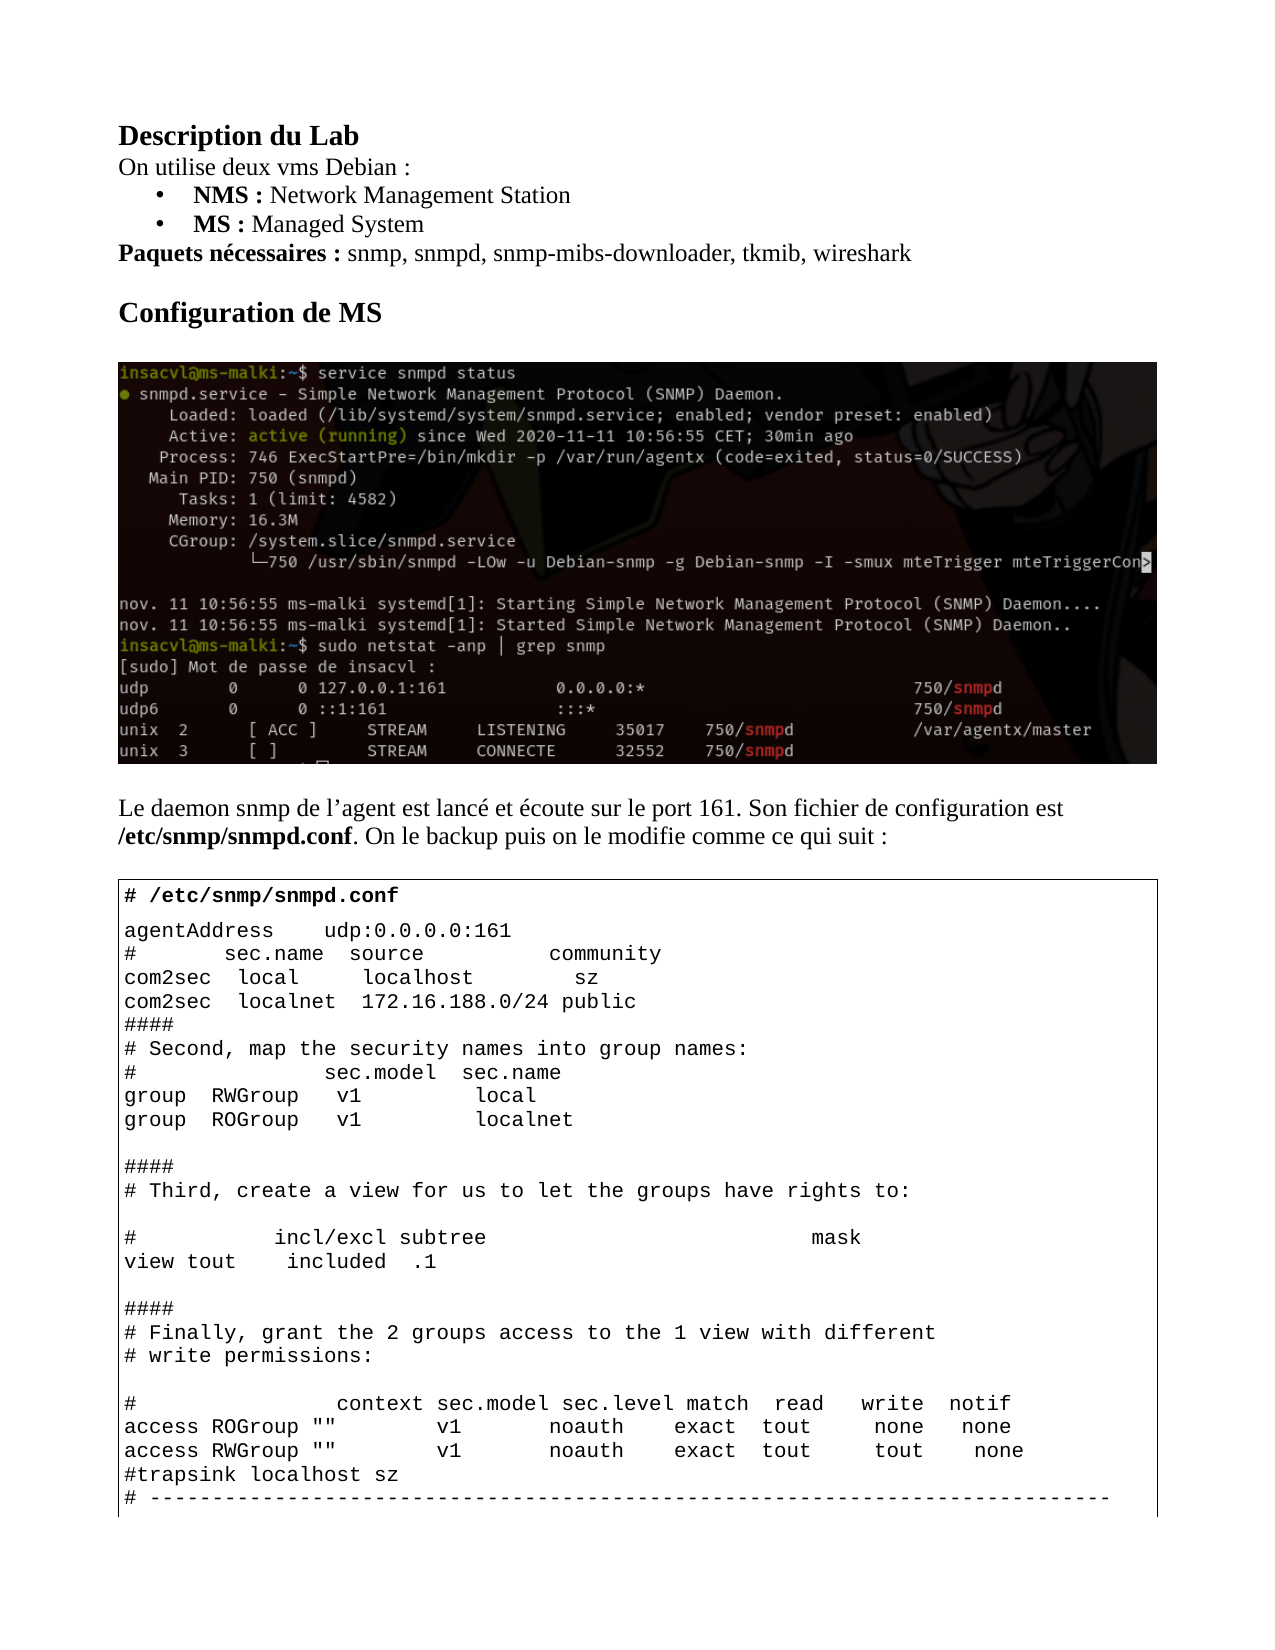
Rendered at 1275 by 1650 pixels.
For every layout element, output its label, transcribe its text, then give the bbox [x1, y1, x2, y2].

text Paquets nécessaires : snmp, snmpd, snmp-mibs-downloader, tkmib, wireshark [118, 238, 1157, 267]
text Description du Lab [118, 118, 1157, 152]
picture [118, 362, 1157, 764]
text On utilise deux vms Debian : [118, 152, 1157, 180]
text Configuration de MS [118, 295, 1157, 329]
text Le daemon snmp de l’agent est lancé et écoute sur le port 161. Son fichier de configuration est /etc/snmp/snmpd.conf. On le backup puis on le modifie comme ce qui suit : [118, 793, 1157, 850]
table_cell agentAddress udp:0.0.0.0:161 # sec.name source community com2sec local localhost sz com2sec localnet 172.16.188.0/24 public #### # Second, map the security names into group names: # sec.model sec.name group RWGroup v1 local group ROGroup v1 localnet #### # Third, create a view for us to let the groups have rights to: # incl/excl subtree mask view tout included .1 #### # Finally, grant the 2 groups access to the 1 view with different # write permissions: # context sec.model sec.level match read write notif access ROGroup "" v1 noauth exact tout none none access RWGroup "" v1 noauth exact tout tout none #trapsink localhost sz # [119, 914, 1157, 1517]
list NMS : Network Management Station [156, 180, 1157, 209]
list MS : Managed System [156, 209, 1157, 238]
table_header # /etc/snmp/snmpd.conf [119, 880, 1157, 914]
